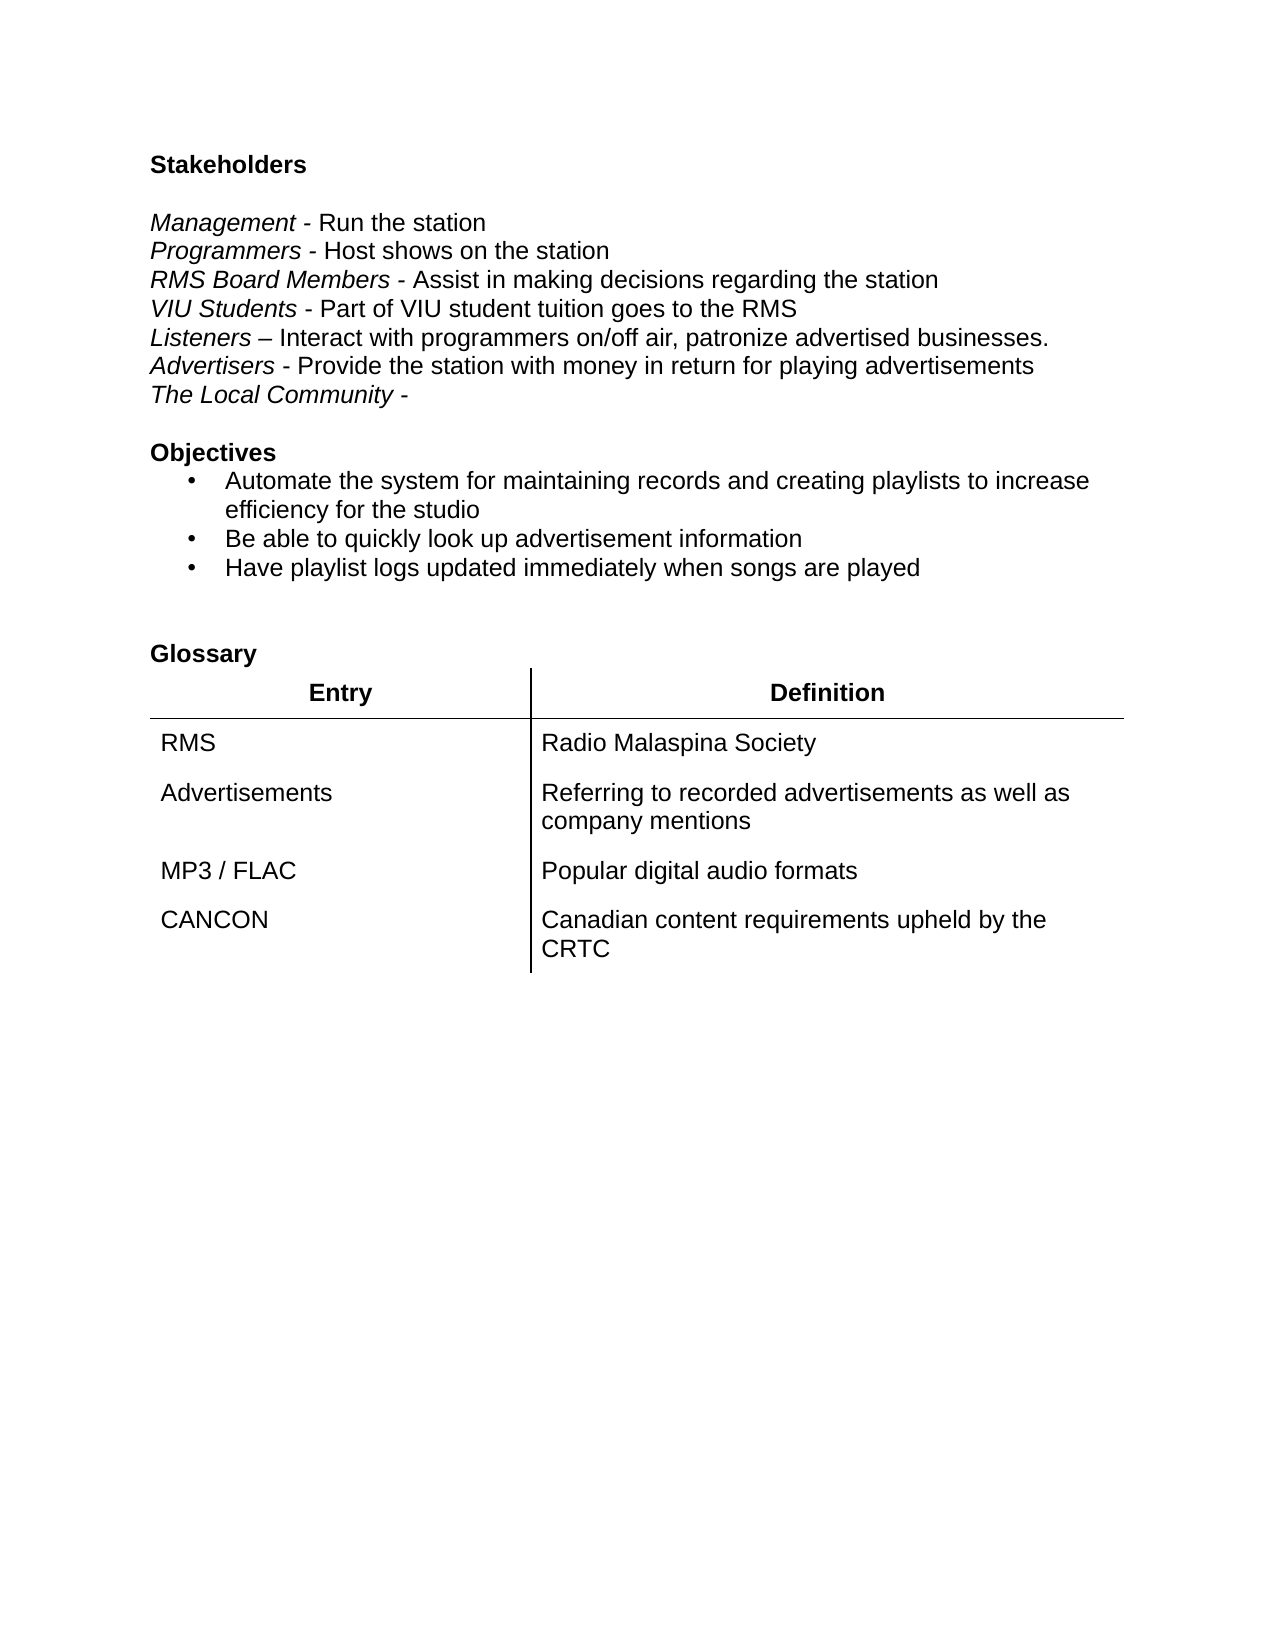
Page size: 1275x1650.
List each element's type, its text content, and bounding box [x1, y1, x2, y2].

table_header Entry [150, 668, 530, 717]
table_cell Canadian content requirements upheld by the CRTC [532, 895, 1124, 973]
table_header Definition [532, 668, 1124, 717]
list Have playlist logs updated immediately when songs are played [187, 553, 1125, 582]
list Automate the system for maintaining records and creating playlists to increase efficiency for the studio [187, 466, 1125, 524]
table_cell RMS [150, 719, 530, 767]
text Listeners – Interact with programmers on/off air, patronize advertised businesses. [150, 322, 1125, 351]
table_cell Radio Malaspina Society [532, 719, 1124, 767]
text Stakeholders [150, 150, 1125, 179]
text RMS Board Members - Assist in making decisions regarding the station [150, 265, 1125, 294]
text Management - Run the station [150, 207, 1125, 236]
table_cell Referring to recorded advertisements as well as company mentions [532, 767, 1124, 845]
text Programmers - Host shows on the station [150, 236, 1125, 265]
text VIU Students - Part of VIU student tuition goes to the RMS [150, 294, 1125, 322]
table_cell CANCON [150, 895, 530, 973]
table_cell Popular digital audio formats [532, 845, 1124, 895]
table_cell MP3 / FLAC [150, 845, 530, 895]
list Be able to quickly look up advertisement information [187, 524, 1125, 553]
text The Local Community - [150, 380, 1125, 409]
text Glossary [150, 639, 1125, 668]
text Advertisers - Provide the station with money in return for playing advertisements [150, 351, 1125, 380]
table_cell Advertisements [150, 767, 530, 845]
text Objectives [150, 437, 1125, 466]
